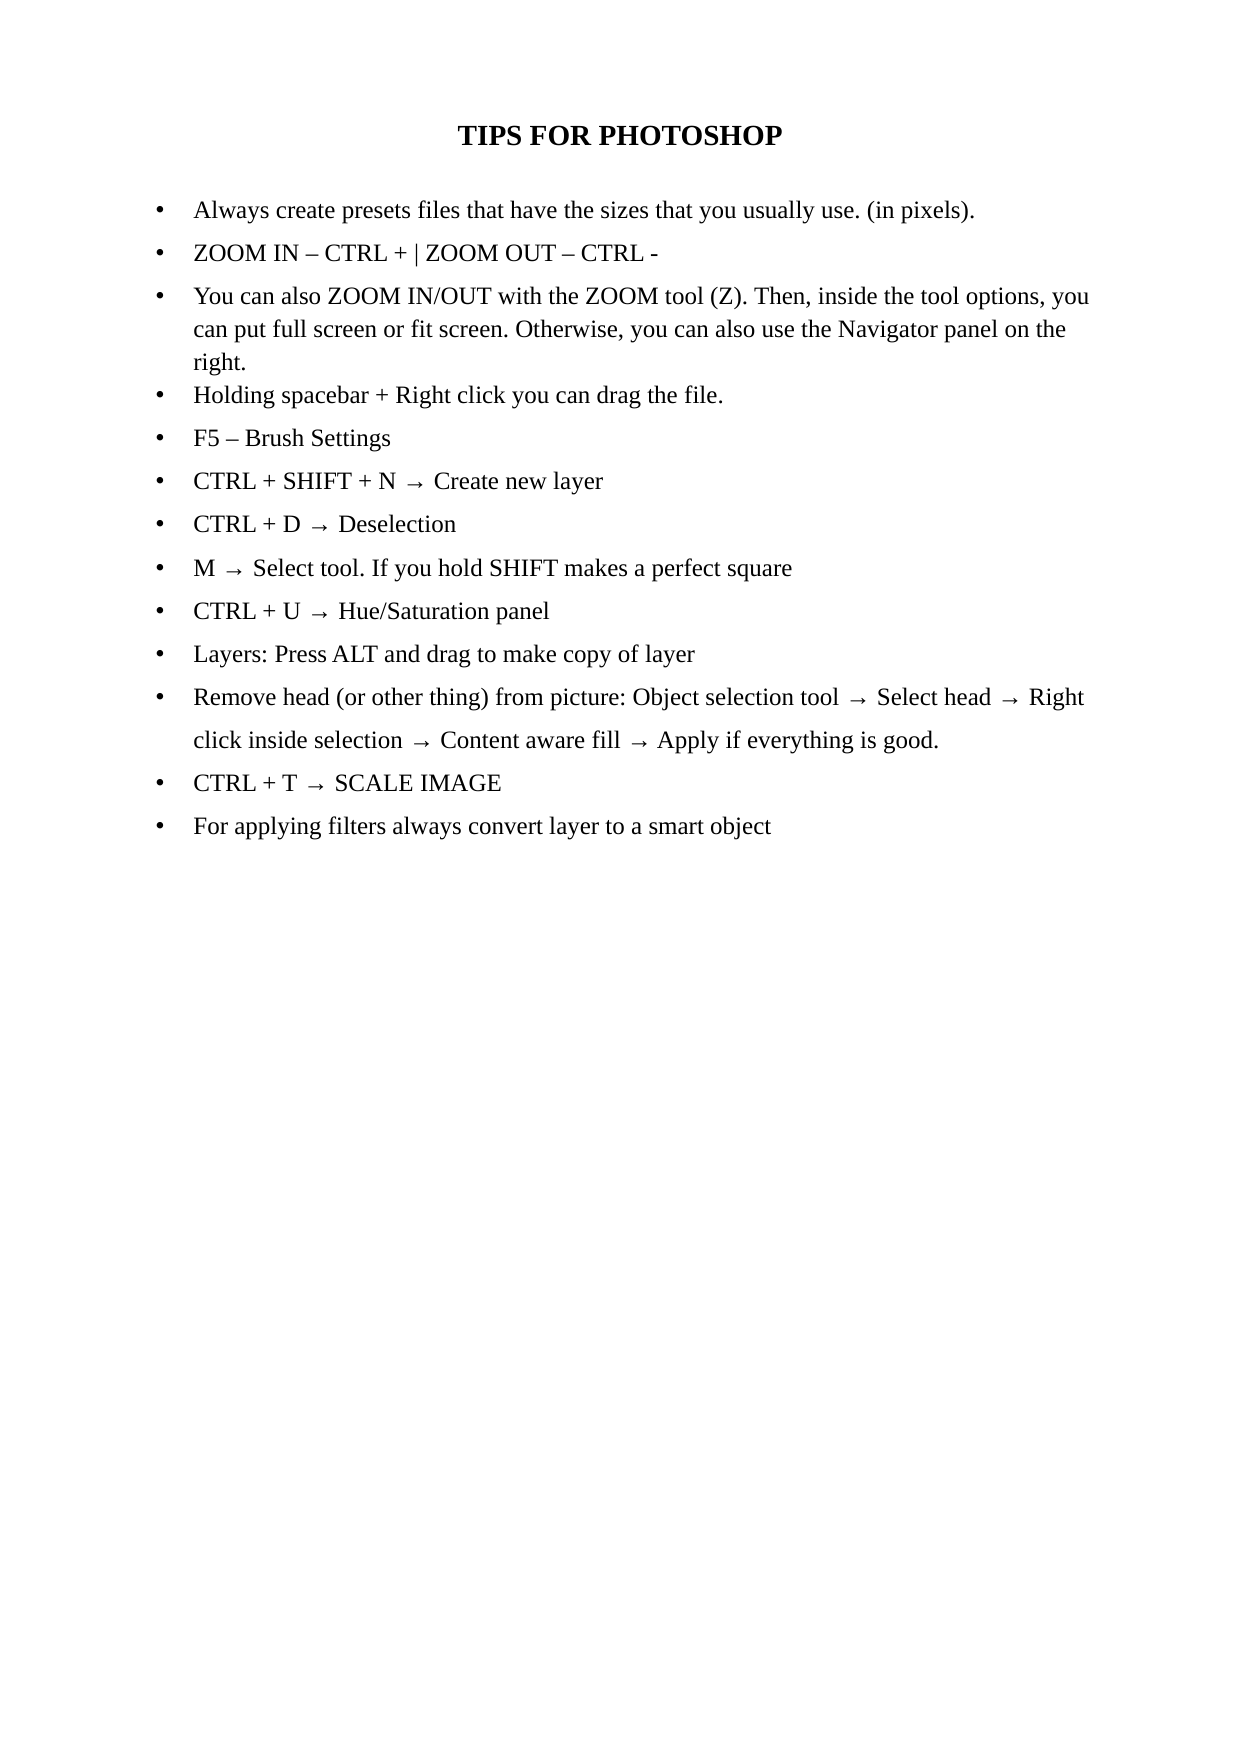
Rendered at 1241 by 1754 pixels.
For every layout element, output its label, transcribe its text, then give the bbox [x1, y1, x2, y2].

list Always create presets files that have the sizes that you usually use. (in pixels). [156, 195, 1122, 223]
list You can also ZOOM IN/OUT with the ZOOM tool (Z). Then, inside the tool options, you can put full screen or fit screen. Otherwise, you can also use the Navigator panel on the right. [156, 281, 1122, 376]
list CTRL + D → Deselection [156, 509, 1122, 538]
list For applying filters always convert layer to a smart object [156, 811, 1122, 840]
list Layers: Press ALT and drag to make copy of layer [156, 639, 1122, 668]
list CTRL + U → Hue/Saturation panel [156, 596, 1122, 624]
list CTRL + T → SCALE IMAGE [156, 768, 1122, 797]
list M → Select tool. If you hold SHIFT makes a perfect square [156, 553, 1122, 581]
list CTRL + SHIFT + N → Create new layer [156, 466, 1122, 495]
list ZOOM IN – CTRL + | ZOOM OUT – CTRL - [156, 238, 1122, 267]
list Remove head (or other thing) from picture: Object selection tool → Select head → Right click inside selection → Content aware fill → Apply if everything is good. [156, 682, 1122, 754]
list F5 – Brush Settings [156, 423, 1122, 452]
list Holding spacebar + Right click you can drag the file. [156, 380, 1122, 409]
text TIPS FOR PHOTOSHOP [118, 118, 1122, 152]
